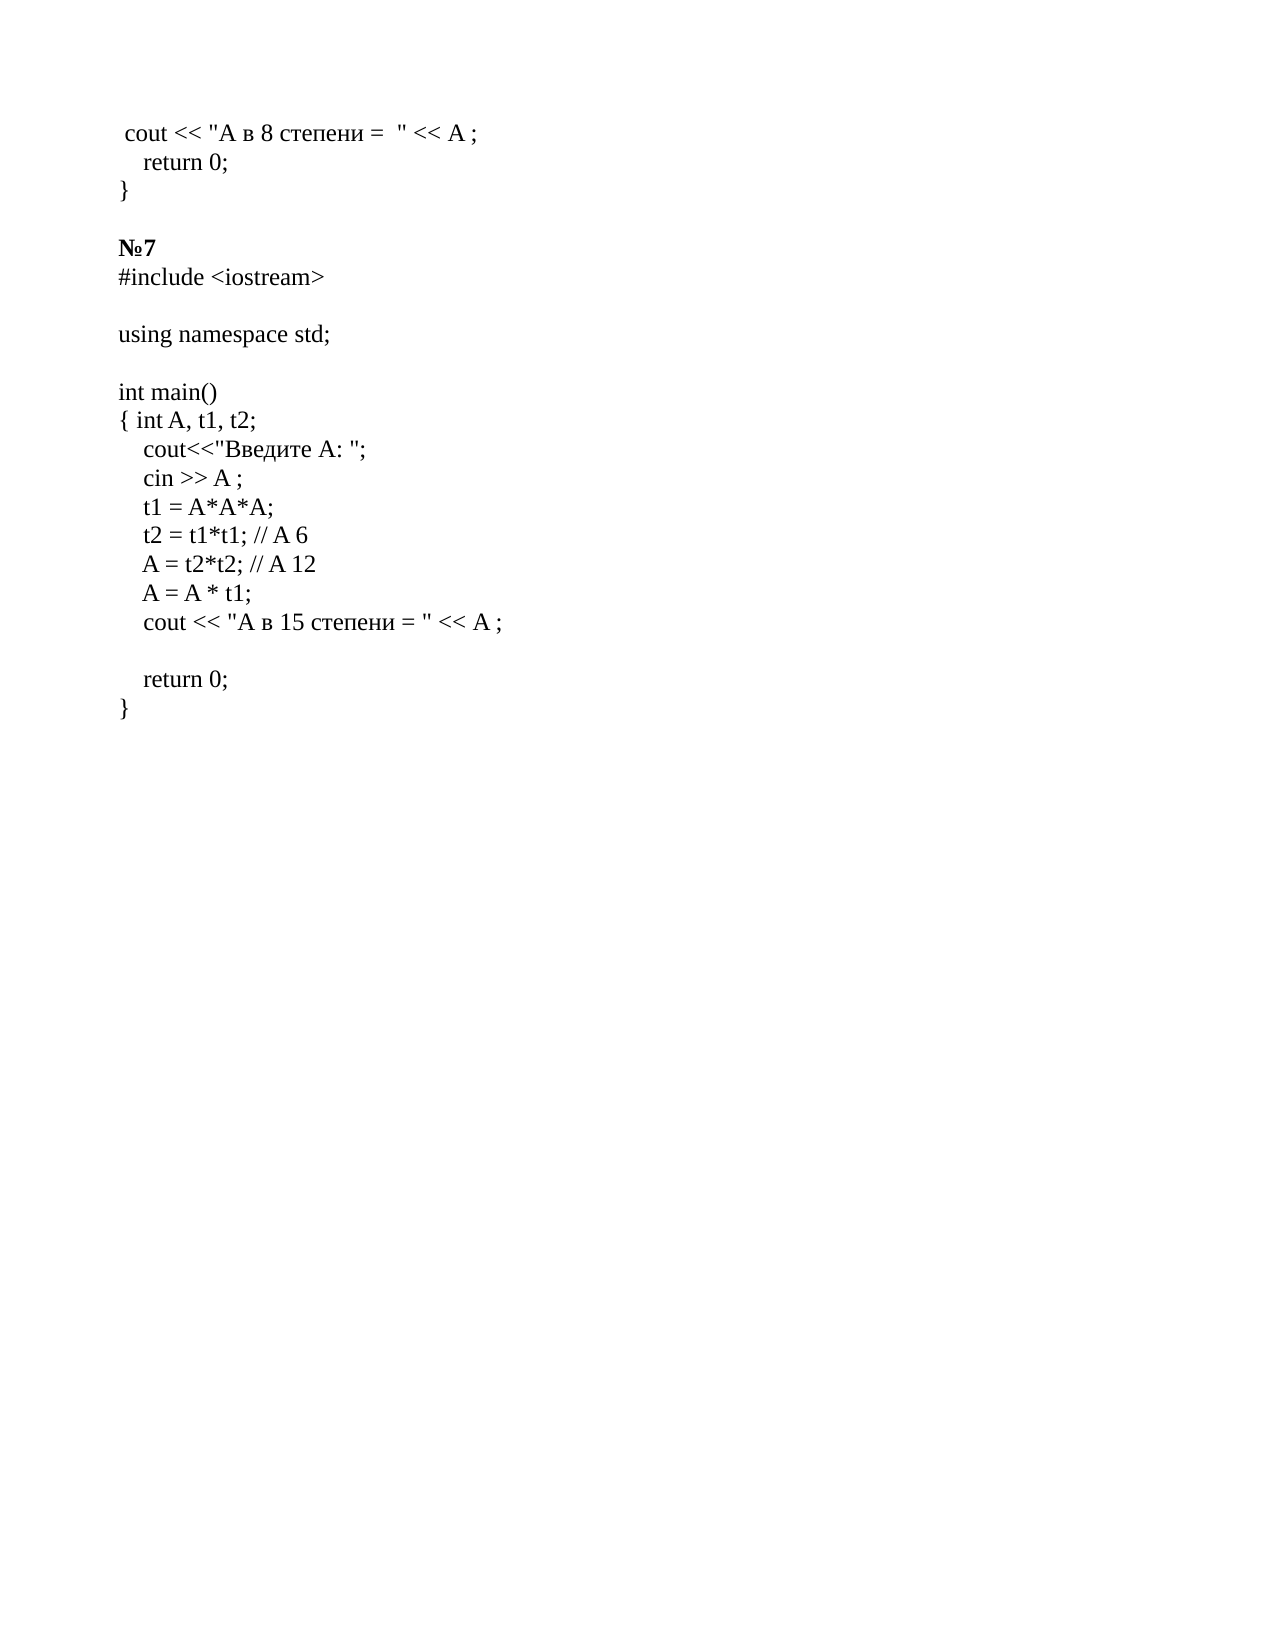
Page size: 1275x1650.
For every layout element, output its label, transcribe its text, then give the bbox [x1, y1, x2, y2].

text #include <iostream> using namespace std; int main() { int A, t1, t2; cout<<"Введите А: "; cin >> A ; t1 = A*A*A; t2 = t1*t1; // A 6 A = t2*t2; // A 12 A = A * t1; cout << "А в 15 степени = " << A ; return 0; } [118, 262, 1157, 751]
text cout << "А в 8 степени = " << A ; return 0; } [118, 118, 1157, 204]
text №7 [118, 233, 1157, 262]
